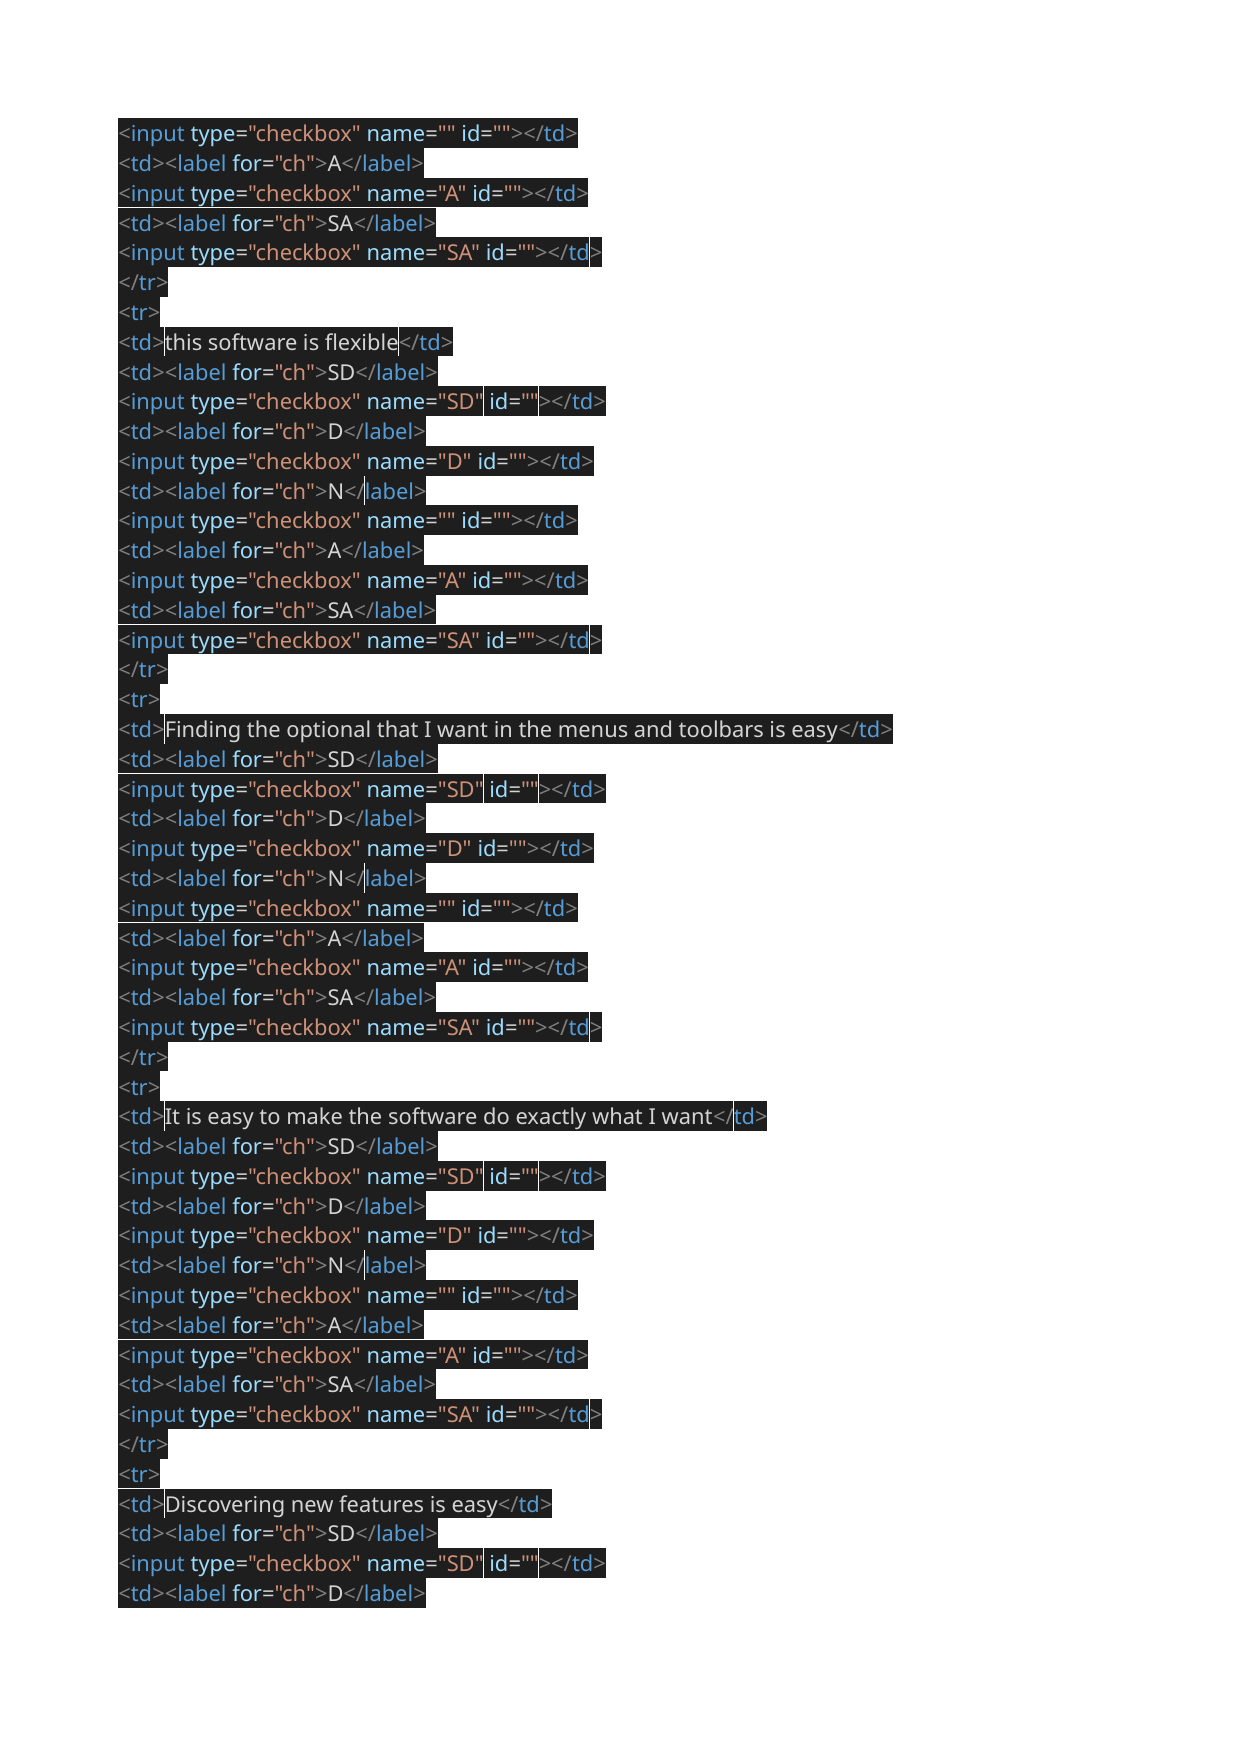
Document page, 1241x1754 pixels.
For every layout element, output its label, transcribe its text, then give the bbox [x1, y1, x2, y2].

text <input type="checkbox" name="D" id=""></td> [118, 1220, 1122, 1250]
text </tr> [118, 654, 1122, 684]
text <tr> [118, 297, 1122, 327]
text <input type="checkbox" name="A" id=""></td> [118, 1339, 1122, 1369]
text <td><label for="ch">N</label> [118, 1250, 1122, 1280]
text <input type="checkbox" name="SD" id=""></td> [118, 1161, 1122, 1191]
text <td><label for="ch">SA</label> [118, 982, 1122, 1012]
text </tr> [118, 1429, 1122, 1459]
text <td><label for="ch">A</label> [118, 535, 1122, 565]
text <td>It is easy to make the software do exactly what I want</td> [118, 1101, 1122, 1131]
text <input type="checkbox" name="A" id=""></td> [118, 952, 1122, 982]
text <td><label for="ch">SA</label> [118, 207, 1122, 237]
text <td><label for="ch">SD</label> [118, 744, 1122, 773]
text <td><label for="ch">D</label> [118, 416, 1122, 446]
text <input type="checkbox" name="SD" id=""></td> [118, 386, 1122, 416]
text <input type="checkbox" name="" id=""></td> [118, 118, 1122, 148]
text <td>Discovering new features is easy</td> [118, 1488, 1122, 1518]
text <td>this software is flexible</td> [118, 327, 1122, 356]
text <td><label for="ch">N</label> [118, 863, 1122, 893]
text <td><label for="ch">D</label> [118, 1578, 1122, 1608]
text <input type="checkbox" name="SA" id=""></td> [118, 624, 1122, 654]
text <td><label for="ch">A</label> [118, 148, 1122, 178]
text <input type="checkbox" name="" id=""></td> [118, 1280, 1122, 1310]
text <input type="checkbox" name="D" id=""></td> [118, 446, 1122, 476]
text <td><label for="ch">N</label> [118, 476, 1122, 505]
text <input type="checkbox" name="" id=""></td> [118, 893, 1122, 922]
text <input type="checkbox" name="SA" id=""></td> [118, 237, 1122, 267]
text <input type="checkbox" name="SD" id=""></td> [118, 1548, 1122, 1578]
text <td><label for="ch">SD</label> [118, 1518, 1122, 1548]
text <td><label for="ch">D</label> [118, 803, 1122, 833]
text <input type="checkbox" name="D" id=""></td> [118, 833, 1122, 863]
text <input type="checkbox" name="A" id=""></td> [118, 178, 1122, 207]
text <td><label for="ch">A</label> [118, 1310, 1122, 1339]
text <input type="checkbox" name="SD" id=""></td> [118, 773, 1122, 803]
text <td><label for="ch">SA</label> [118, 595, 1122, 624]
text <tr> [118, 1459, 1122, 1488]
text <td><label for="ch">SA</label> [118, 1369, 1122, 1399]
text <td><label for="ch">A</label> [118, 922, 1122, 952]
text <td><label for="ch">SD</label> [118, 356, 1122, 386]
text </tr> [118, 267, 1122, 297]
text <input type="checkbox" name="SA" id=""></td> [118, 1012, 1122, 1042]
text <td>Finding the optional that I want in the menus and toolbars is easy</td> [118, 714, 1122, 744]
text <td><label for="ch">D</label> [118, 1191, 1122, 1220]
text <td><label for="ch">SD</label> [118, 1131, 1122, 1161]
text <input type="checkbox" name="SA" id=""></td> [118, 1399, 1122, 1429]
text <input type="checkbox" name="" id=""></td> [118, 505, 1122, 535]
text </tr> [118, 1042, 1122, 1071]
text <tr> [118, 684, 1122, 714]
text <input type="checkbox" name="A" id=""></td> [118, 565, 1122, 595]
text <tr> [118, 1071, 1122, 1101]
